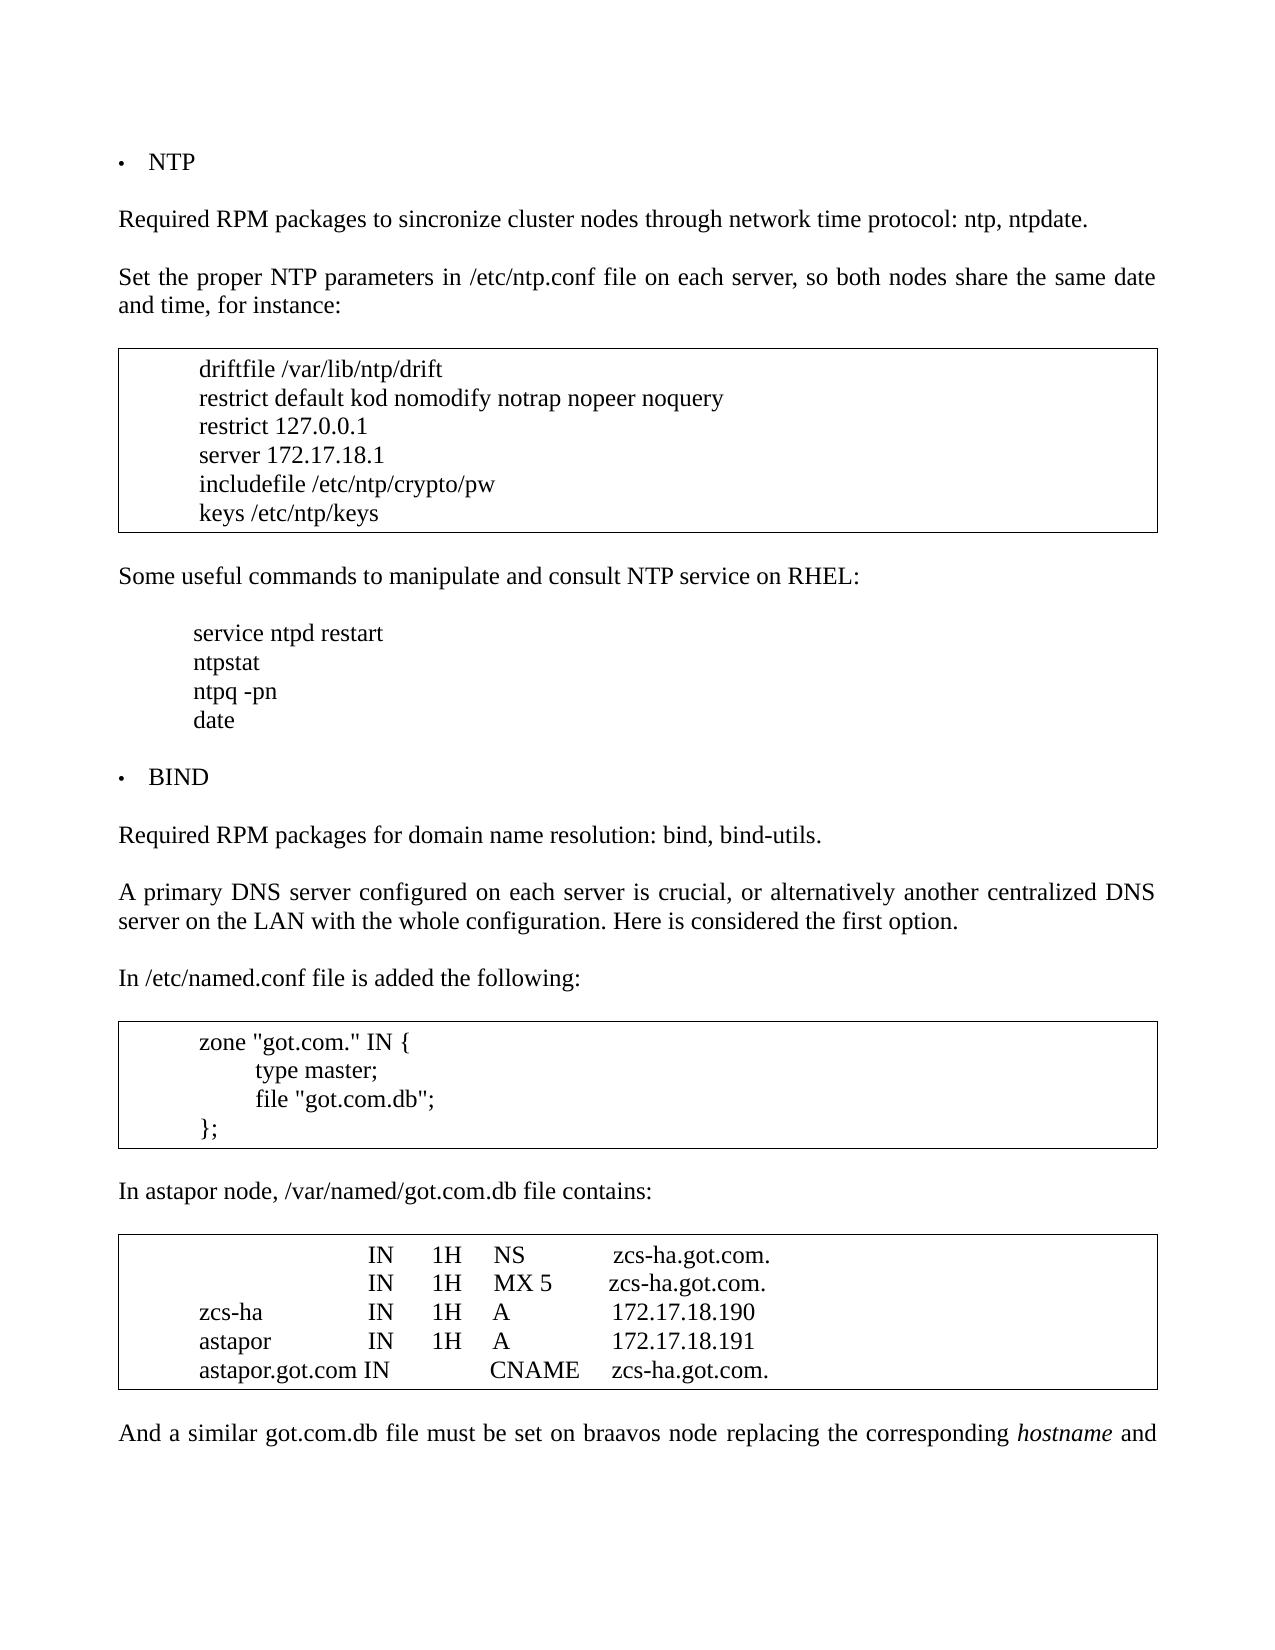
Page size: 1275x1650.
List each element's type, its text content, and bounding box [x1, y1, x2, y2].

text In astapor node, /var/named/got.com.db file contains: [118, 1176, 1157, 1205]
text service ntpd restart [118, 618, 1157, 647]
text Required RPM packages for domain name resolution: bind, bind-utils. [118, 820, 1157, 848]
table_header zone "got.com." IN { type master; file "got.com.db"; }; [119, 1022, 1157, 1148]
text Required RPM packages to sincronize cluster nodes through network time protocol: ntp, ntpdate. [118, 204, 1157, 233]
text A primary DNS server configured on each server is crucial, or alternatively another centralized DNS server on the LAN with the whole configuration. Here is considered the first option. [118, 877, 1157, 935]
list NTP [118, 147, 1157, 176]
text date [118, 705, 1157, 733]
text ntpstat [118, 647, 1157, 676]
text In /etc/named.conf file is added the following: [118, 963, 1157, 992]
text Some useful commands to manipulate and consult NTP service on RHEL: [118, 561, 1157, 590]
text And a similar got.com.db file must be set on braavos node replacing the corresponding hostname and [118, 1418, 1157, 1447]
text Set the proper NTP parameters in /etc/ntp.conf file on each server, so both nodes share the same date and time, for instance: [118, 262, 1157, 319]
text ntpq -pn [118, 676, 1157, 705]
list BIND [118, 762, 1157, 791]
table_header driftfile /var/lib/ntp/drift restrict default kod nomodify notrap nopeer noquery restrict 127.0.0.1 server 172.17.18.1 includefile /etc/ntp/crypto/pw keys /etc/ntp/keys [119, 349, 1157, 532]
table_header IN 1H NS zcs-ha.got.com. IN 1H MX 5 zcs-ha.got.com. zcs-ha IN 1H A 172.17.18.190 astapor IN 1H A 172.17.18.191 astapor.got.com IN CNAME zcs-ha.got.com. [119, 1235, 1157, 1389]
